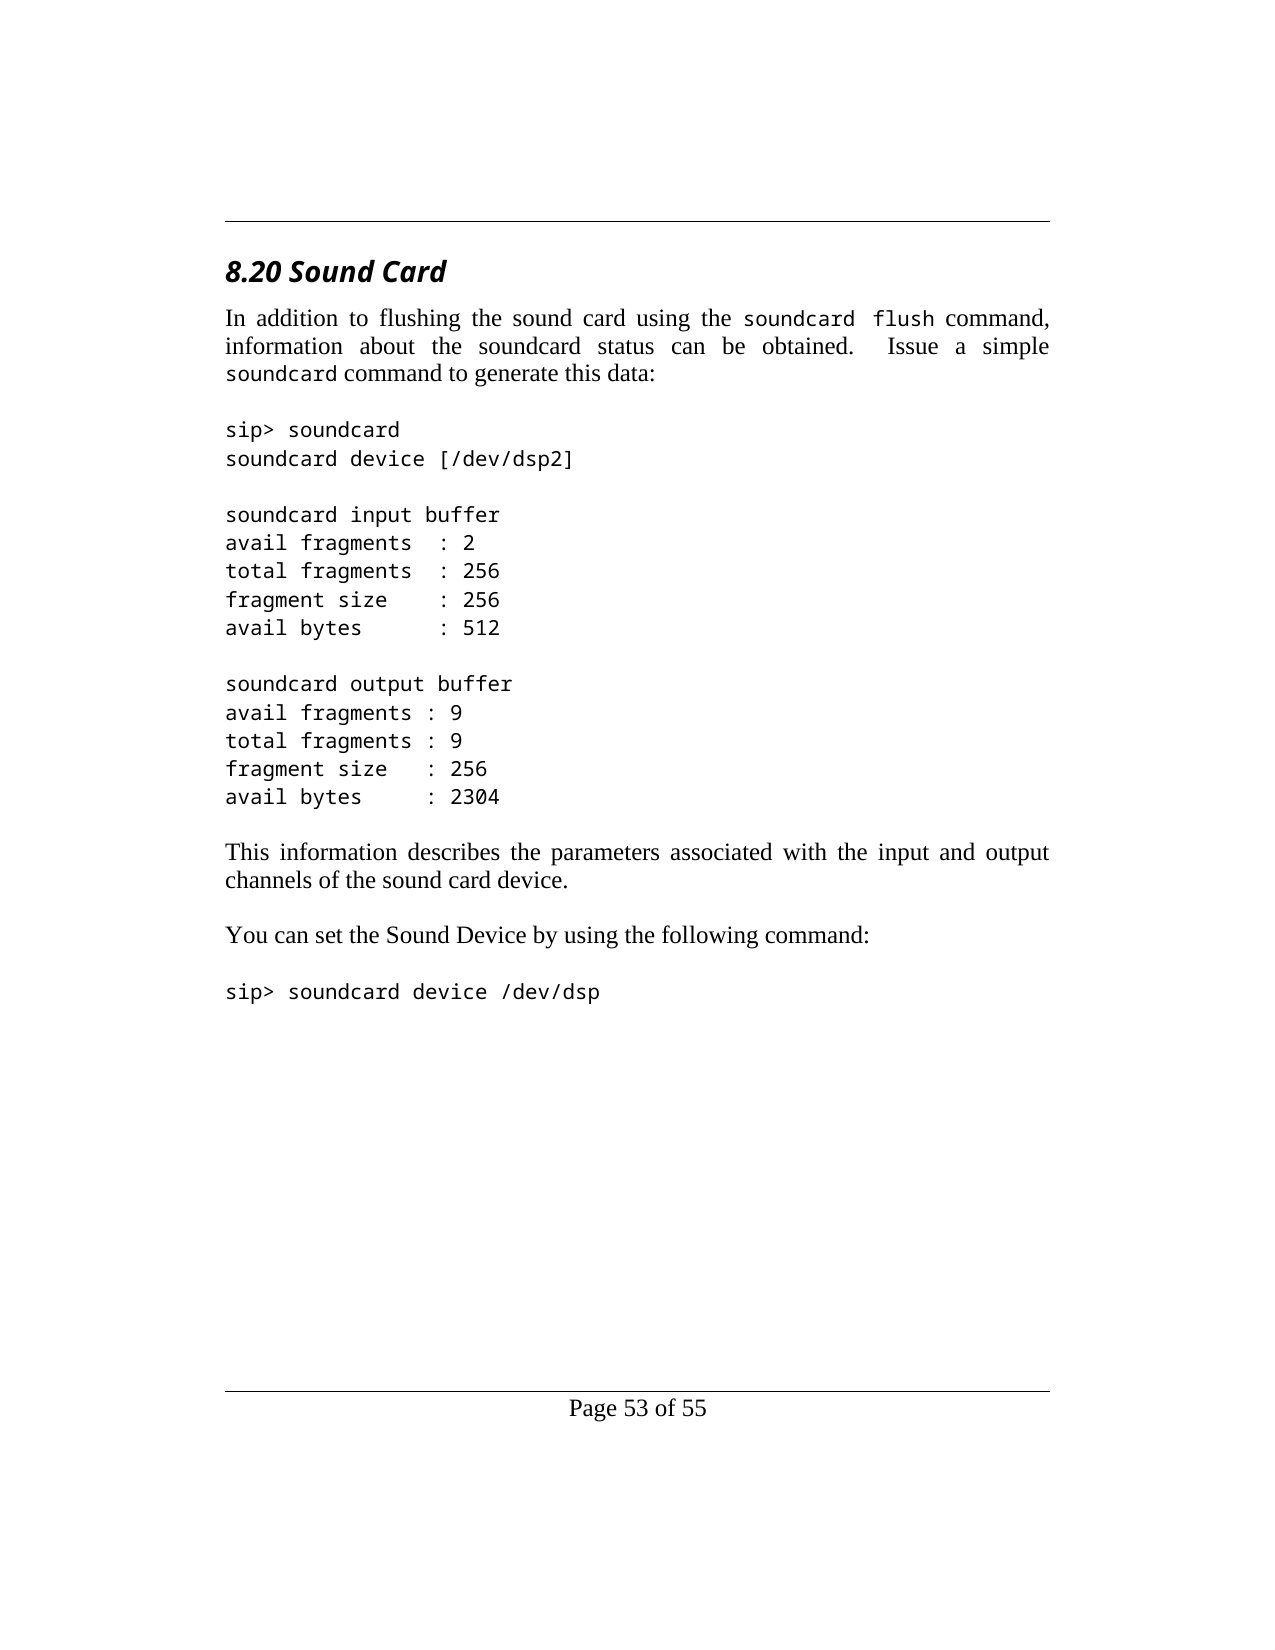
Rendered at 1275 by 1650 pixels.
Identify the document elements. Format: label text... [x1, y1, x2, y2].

subtitle Sound Card [225, 251, 1050, 291]
text fragment size : 256 [225, 754, 1050, 782]
text soundcard device [/dev/dsp2] [225, 444, 1050, 472]
text In addition to flushing the sound card using the soundcard flush command, information about the soundcard status can be obtained. Issue a simple soundcard command to generate this data: [225, 304, 1050, 388]
text You can set the Sound Device by using the following command: [225, 922, 1050, 949]
text avail fragments : 2 [225, 528, 1050, 557]
text soundcard output buffer [225, 669, 1050, 698]
text This information describes the parameters associated with the input and output channels of the sound card device. [225, 838, 1050, 894]
text total fragments : 9 [225, 726, 1050, 754]
text sip> soundcard [225, 416, 1050, 444]
text total fragments : 256 [225, 557, 1050, 585]
text sip> soundcard device /dev/dsp [225, 977, 1050, 1005]
text fragment size : 256 [225, 585, 1050, 613]
text avail fragments : 9 [225, 698, 1050, 726]
text avail bytes : 2304 [225, 782, 1050, 811]
text soundcard input buffer [225, 500, 1050, 528]
text avail bytes : 512 [225, 613, 1050, 641]
